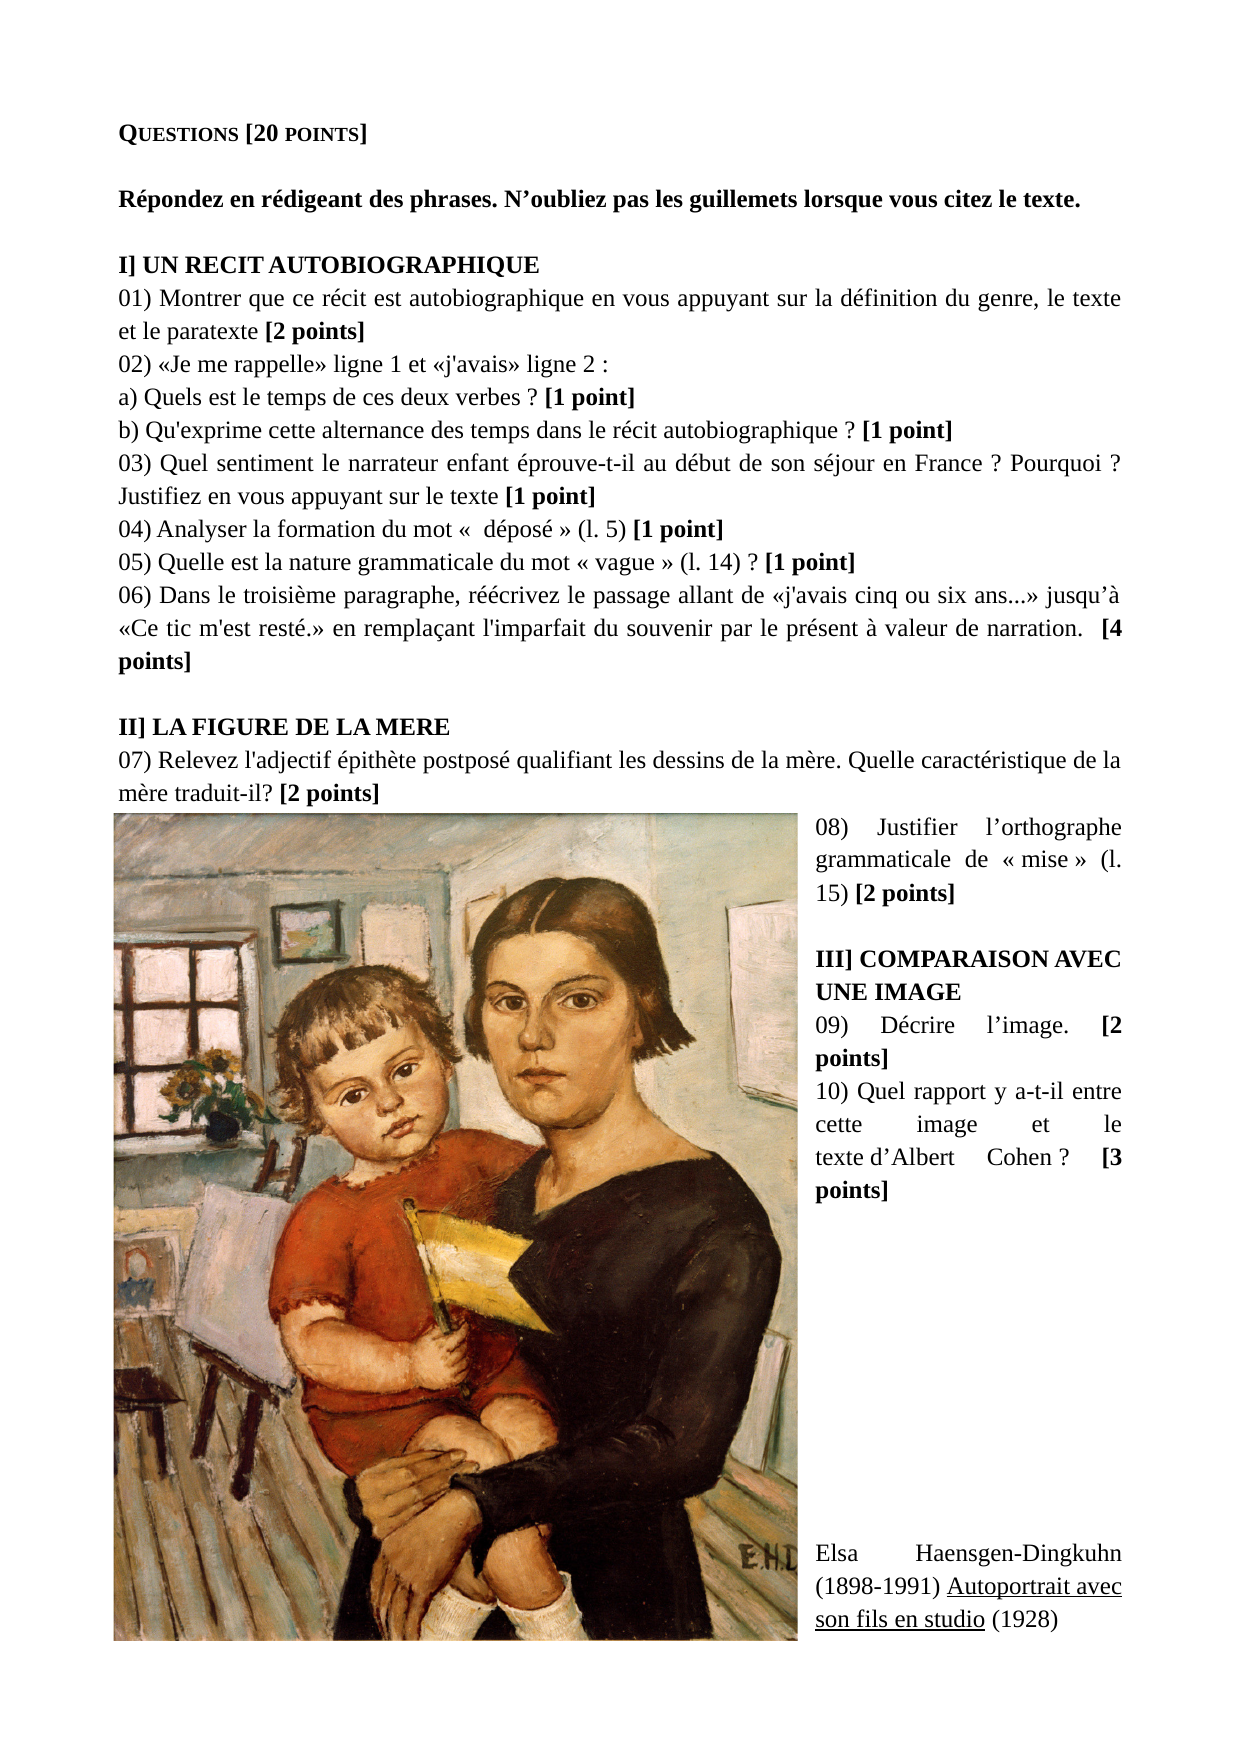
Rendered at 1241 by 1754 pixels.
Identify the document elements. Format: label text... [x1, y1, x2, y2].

text II] LA FIGURE DE LA MERE [118, 712, 1122, 741]
text 09) Décrire l’image. [2 points] [798, 1010, 1122, 1071]
text 07) Relevez l'adjectif épithète postposé qualifiant les dessins de la mère. Quelle caractéristique de la mère traduit-il? [2 points] [118, 746, 1122, 807]
text 06) Dans le troisième paragraphe, réécrivez le passage allant de «j'avais cinq ou six ans...» jusqu’à «Ce tic m'est resté.» en remplaçant l'imparfait du souvenir par le présent à valeur de narration. [4 points] [118, 580, 1122, 675]
text 10) Quel rapport y a-t-il entre cette image et le texte d’Albert Cohen ? [3 points] [798, 1076, 1122, 1203]
text 04) Analyser la formation du mot « déposé » (l. 5) [1 point] [118, 514, 1122, 543]
text Répondez en rédigeant des phrases. N’oubliez pas les guillemets lorsque vous citez le texte. [118, 184, 1122, 213]
text Elsa Haensgen-Dingkuhn (1898-1991) Autoportrait avec son fils en studio (1928) [798, 1538, 1122, 1633]
picture [113, 813, 798, 1641]
text b) Qu'exprime cette alternance des temps dans le récit autobiographique ? [1 point] [118, 415, 1122, 444]
text 03) Quel sentiment le narrateur enfant éprouve-t-il au début de son séjour en France ? Pourquoi ? Justifiez en vous appuyant sur le texte [1 point] [118, 448, 1122, 510]
text Questions [20 points] [118, 118, 1122, 147]
text III] COMPARAISON AVEC UNE IMAGE [798, 944, 1122, 1005]
text I] UN RECIT AUTOBIOGRAPHIQUE [118, 250, 1122, 279]
text 02) «Je me rappelle» ligne 1 et «j'avais» ligne 2 : [118, 349, 1122, 378]
text a) Quels est le temps de ces deux verbes ? [1 point] [118, 382, 1122, 411]
text 08) Justifier l’orthographe grammaticale de « mise » (l. 15) [2 points] [118, 812, 1122, 906]
text 05) Quelle est la nature grammaticale du mot « vague » (l. 14) ? [1 point] [118, 547, 1122, 576]
text 01) Montrer que ce récit est autobiographique en vous appuyant sur la définition du genre, le texte et le paratexte [2 points] [118, 283, 1122, 345]
